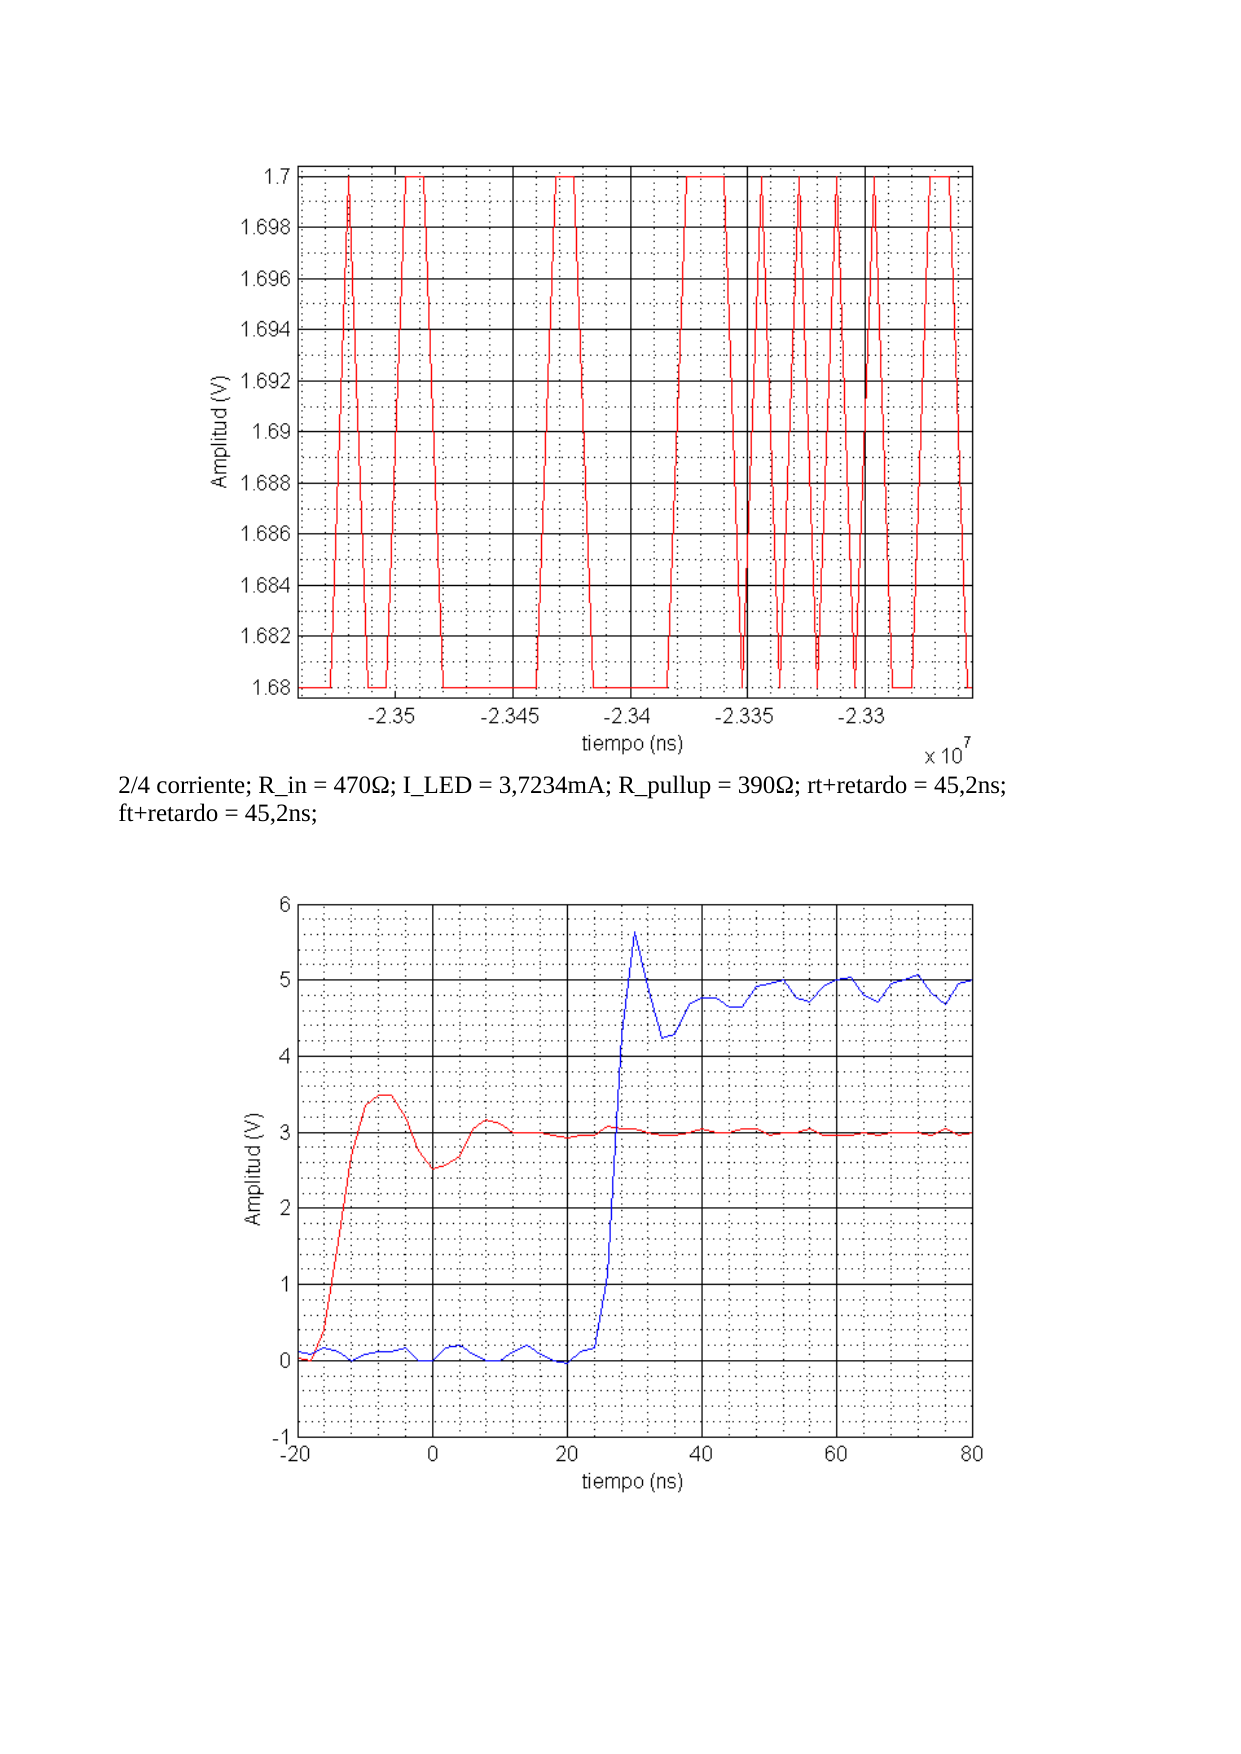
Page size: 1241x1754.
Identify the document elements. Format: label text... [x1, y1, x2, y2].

picture [185, 118, 1055, 770]
text 2/4 corriente; R_in = 470Ω; I_LED = 3,7234mA; R_pullup = 390Ω; rt+retardo = 45,2ns; [118, 118, 1122, 798]
text ft+retardo = 45,2ns; [118, 798, 1122, 827]
picture [185, 856, 1055, 1508]
